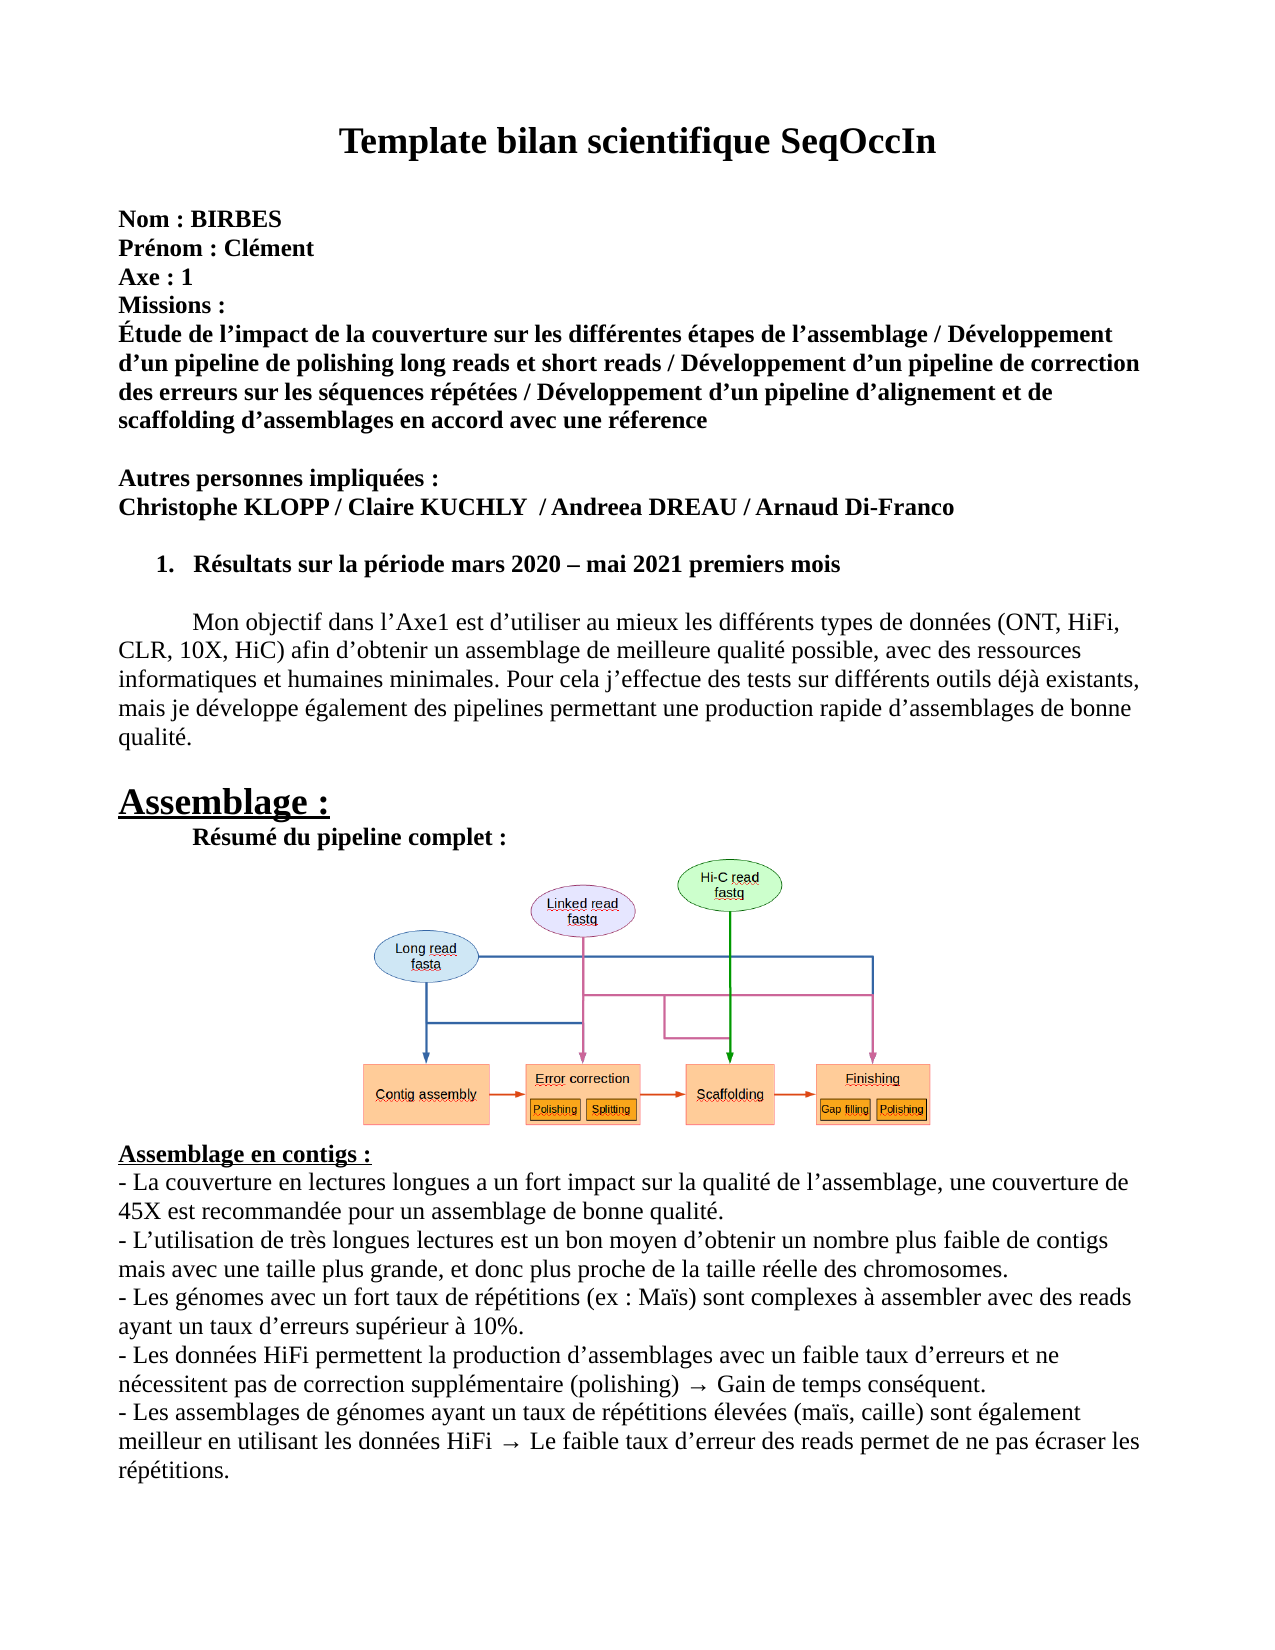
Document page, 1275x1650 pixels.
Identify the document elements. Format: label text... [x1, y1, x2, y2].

text Résumé du pipeline complet : [118, 822, 1157, 851]
text Template bilan scientifique SeqOccIn [118, 118, 1157, 161]
text - Les données HiFi permettent la production d’assemblages avec un faible taux d’erreurs et ne nécessitent pas de correction supplémentaire (polishing) → Gain de temps conséquent. [118, 1340, 1157, 1397]
text Assemblage en contigs : [118, 1139, 1157, 1167]
text Autres personnes impliquées : [118, 463, 1157, 492]
text - Les génomes avec un fort taux de répétitions (ex : Maïs) sont complexes à assembler avec des reads ayant un taux d’erreurs supérieur à 10%. [118, 1282, 1157, 1340]
text Assemblage : [118, 779, 1157, 822]
text Prénom : Clément [118, 233, 1157, 262]
text Missions : [118, 291, 1157, 319]
text Axe : 1 [118, 262, 1157, 291]
text - L’utilisation de très longues lectures est un bon moyen d’obtenir un nombre plus faible de contigs mais avec une taille plus grande, et donc plus proche de la taille réelle des chromosomes. [118, 1225, 1157, 1282]
text Christophe KLOPP / Claire KUCHLY / Andreea DREAU / Arnaud Di-Franco [118, 492, 1157, 521]
text Mon objectif dans l’Axe1 est d’utiliser au mieux les différents types de données (ONT, HiFi, CLR, 10X, HiC) afin d’obtenir un assemblage de meilleure qualité possible, avec des ressources informatiques et humaines minimales. Pour cela j’effectue des tests sur différents outils déjà existants, mais je développe également des pipelines permettant une production rapide d’assemblages de bonne qualité. [118, 607, 1157, 751]
text - Les assemblages de génomes ayant un taux de répétitions élevées (maïs, caille) sont également meilleur en utilisant les données HiFi → Le faible taux d’erreur des reads permet de ne pas écraser les répétitions. [118, 1397, 1157, 1484]
picture [357, 852, 936, 1138]
list Résultats sur la période mars 2020 – mai 2021 premiers mois [156, 549, 1157, 578]
text Étude de l’impact de la couverture sur les différentes étapes de l’assemblage / Développement d’un pipeline de polishing long reads et short reads / Développement d’un pipeline de correction des erreurs sur les séquences répétées / Développement d’un pipeline d’alignement et de scaffolding d’assemblages en accord avec une réference [118, 319, 1157, 434]
text Nom : BIRBES [118, 204, 1157, 233]
text - La couverture en lectures longues a un fort impact sur la qualité de l’assemblage, une couverture de 45X est recommandée pour un assemblage de bonne qualité. [118, 1167, 1157, 1225]
